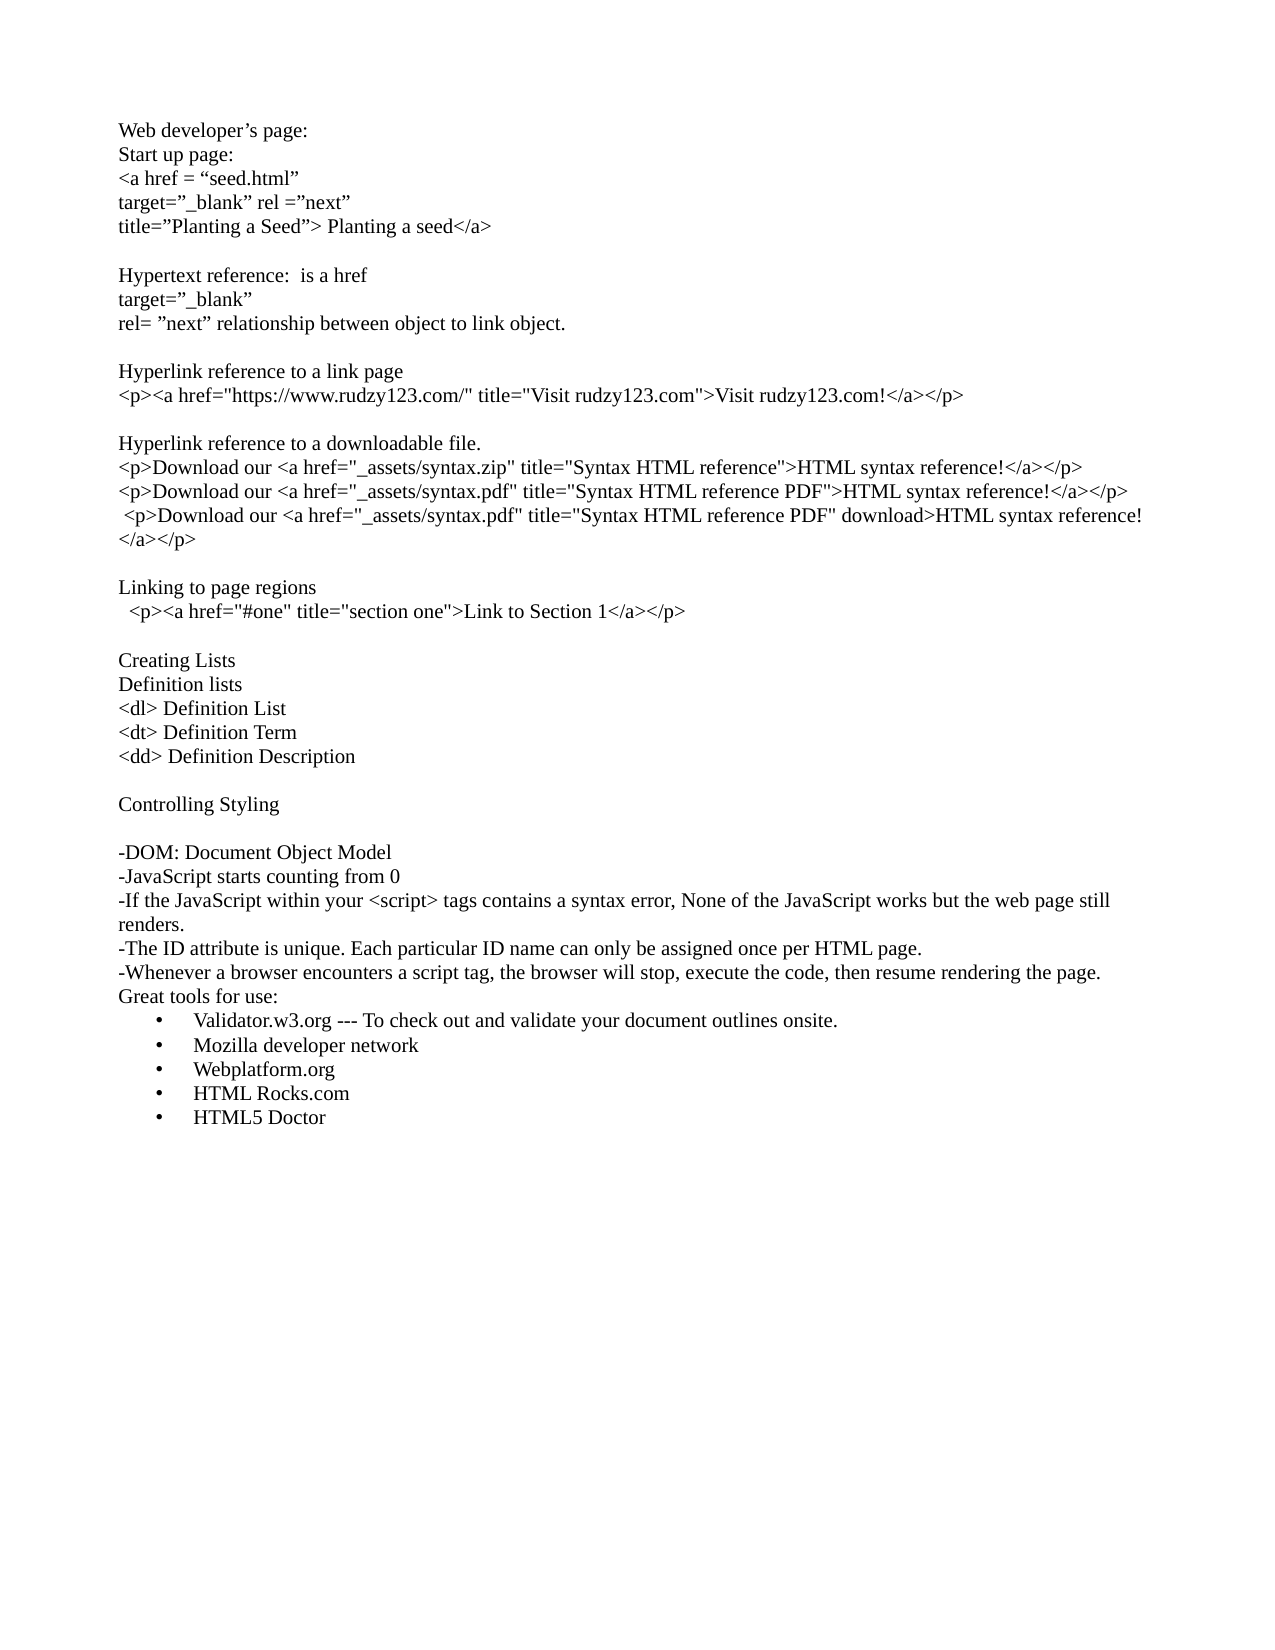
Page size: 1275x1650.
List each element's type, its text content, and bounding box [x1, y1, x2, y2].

list HTML Rocks.com [156, 1081, 1157, 1105]
text -DOM: Document Object Model [118, 840, 1157, 864]
text rel= ”next” relationship between object to link object. [118, 311, 1157, 335]
text <p><a href="https://www.rudzy123.com/" title="Visit rudzy123.com">Visit rudzy123.com!</a></p> [118, 383, 1157, 407]
text -JavaScript starts counting from 0 [118, 864, 1157, 888]
list Validator.w3.org --- To check out and validate your document outlines onsite. [156, 1008, 1157, 1032]
text Creating Lists [118, 647, 1157, 672]
text Hyperlink reference to a downloadable file. [118, 431, 1157, 455]
text target=”_blank” rel =”next” [118, 190, 1157, 214]
text Hyperlink reference to a link page [118, 359, 1157, 383]
text Start up page: [118, 142, 1157, 166]
text <p><a href="#one" title="section one">Link to Section 1</a></p> [118, 599, 1157, 623]
text -The ID attribute is unique. Each particular ID name can only be assigned once per HTML page. [118, 936, 1157, 960]
text Great tools for use: [118, 984, 1157, 1008]
list Mozilla developer network [156, 1032, 1157, 1057]
text <a href = “seed.html” [118, 166, 1157, 190]
list HTML5 Doctor [156, 1105, 1157, 1129]
text <p>Download our <a href="_assets/syntax.zip" title="Syntax HTML reference">HTML syntax reference!</a></p> [118, 455, 1157, 479]
text target=”_blank” [118, 287, 1157, 311]
text Linking to page regions [118, 575, 1157, 599]
text <dl> Definition List [118, 696, 1157, 720]
text Web developer’s page: [118, 118, 1157, 142]
text -If the JavaScript within your <script> tags contains a syntax error, None of the JavaScript works but the web page still renders. [118, 888, 1157, 936]
text <p>Download our <a href="_assets/syntax.pdf" title="Syntax HTML reference PDF" download>HTML syntax reference!</a></p> [118, 503, 1157, 551]
text Controlling Styling [118, 792, 1157, 816]
text -Whenever a browser encounters a script tag, the browser will stop, execute the code, then resume rendering the page. [118, 960, 1157, 984]
text Definition lists [118, 672, 1157, 696]
text Hypertext reference: is a href [118, 262, 1157, 287]
list Webplatform.org [156, 1057, 1157, 1081]
text <dd> Definition Description [118, 744, 1157, 768]
text <p>Download our <a href="_assets/syntax.pdf" title="Syntax HTML reference PDF">HTML syntax reference!</a></p> [118, 479, 1157, 503]
text <dt> Definition Term [118, 720, 1157, 744]
text title=”Planting a Seed”> Planting a seed</a> [118, 214, 1157, 238]
